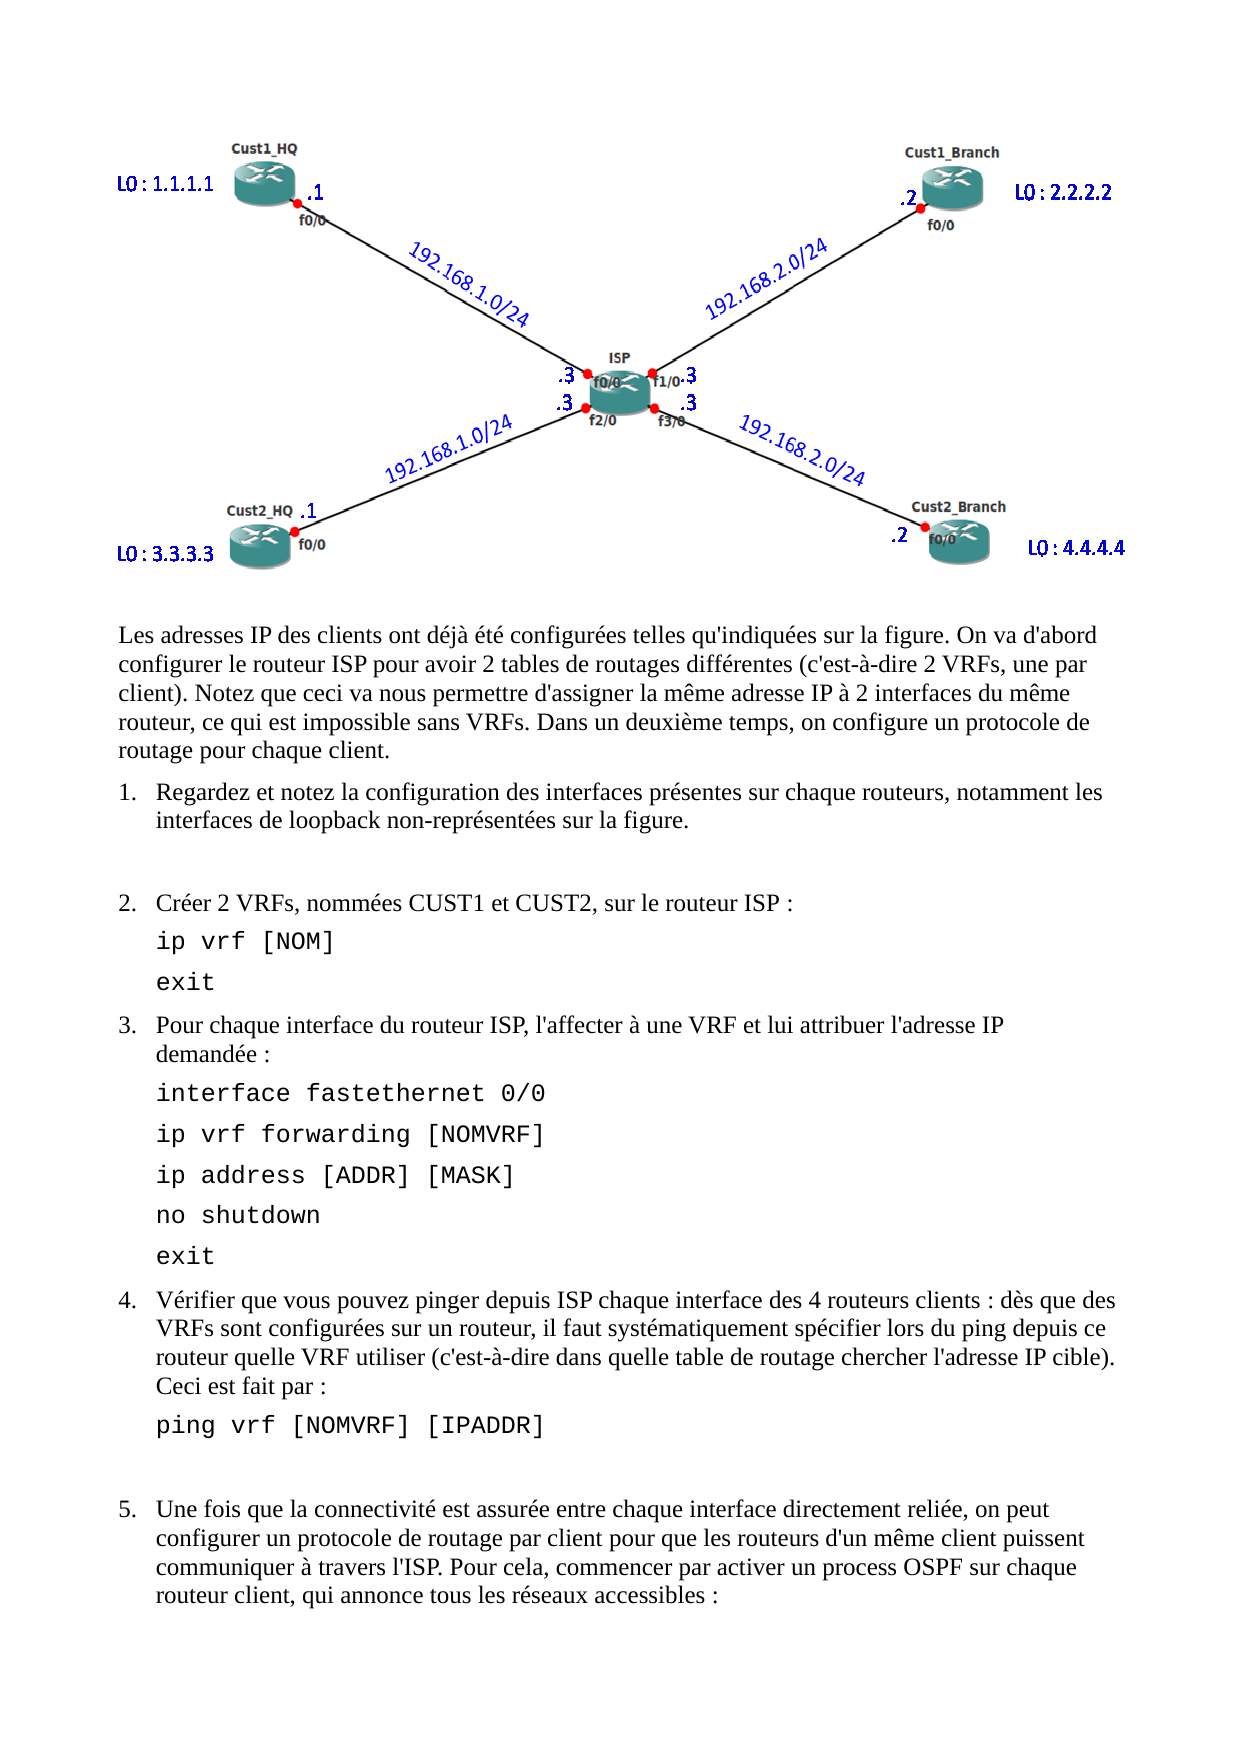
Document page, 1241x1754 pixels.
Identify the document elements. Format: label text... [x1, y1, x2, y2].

list ip vrf forwarding [NOMVRF] [118, 1121, 1122, 1150]
list Une fois que la connectivité est assurée entre chaque interface directement reliée, on peut configurer un protocole de routage par client pour que les routeurs d'un même client puissent communiquer à travers l'ISP. Pour cela, commencer par activer un process OSPF sur chaque routeur client, qui annonce tous les réseaux accessibles : [118, 1494, 1122, 1609]
list exit [118, 970, 1122, 998]
picture [100, 118, 1140, 580]
list no shutdown [118, 1203, 1122, 1231]
list ip address [ADDR] [MASK] [118, 1162, 1122, 1191]
list Créer 2 VRFs, nommées CUST1 et CUST2, sur le routeur ISP : [118, 888, 1122, 916]
list ip vrf [NOM] [118, 929, 1122, 957]
list interface fastethernet 0/0 [118, 1081, 1122, 1109]
list Vérifier que vous pouvez pinger depuis ISP chaque interface des 4 routeurs clients : dès que des VRFs sont configurées sur un routeur, il faut systématiquement spécifier lors du ping depuis ce routeur quelle VRF utiliser (c'est-à-dire dans quelle table de routage chercher l'adresse IP cible). Ceci est fait par : [118, 1285, 1122, 1400]
list exit [118, 1244, 1122, 1272]
list Pour chaque interface du routeur ISP, l'affecter à une VRF et lui attribuer l'adresse IP demandée : [118, 1011, 1122, 1068]
list ping vrf [NOMVRF] [IPADDR] [118, 1412, 1122, 1441]
text Les adresses IP des clients ont déjà été configurées telles qu'indiquées sur la figure. On va d'abord configurer le routeur ISP pour avoir 2 tables de routages différentes (c'est-à-dire 2 VRFs, une par client). Notez que ceci va nous permettre d'assigner la même adresse IP à 2 interfaces du même routeur, ce qui est impossible sans VRFs. Dans un deuxième temps, on configure un protocole de routage pour chaque client. [118, 621, 1122, 764]
list Regardez et notez la configuration des interfaces présentes sur chaque routeurs, notamment les interfaces de loopback non-représentées sur la figure. [118, 777, 1122, 834]
